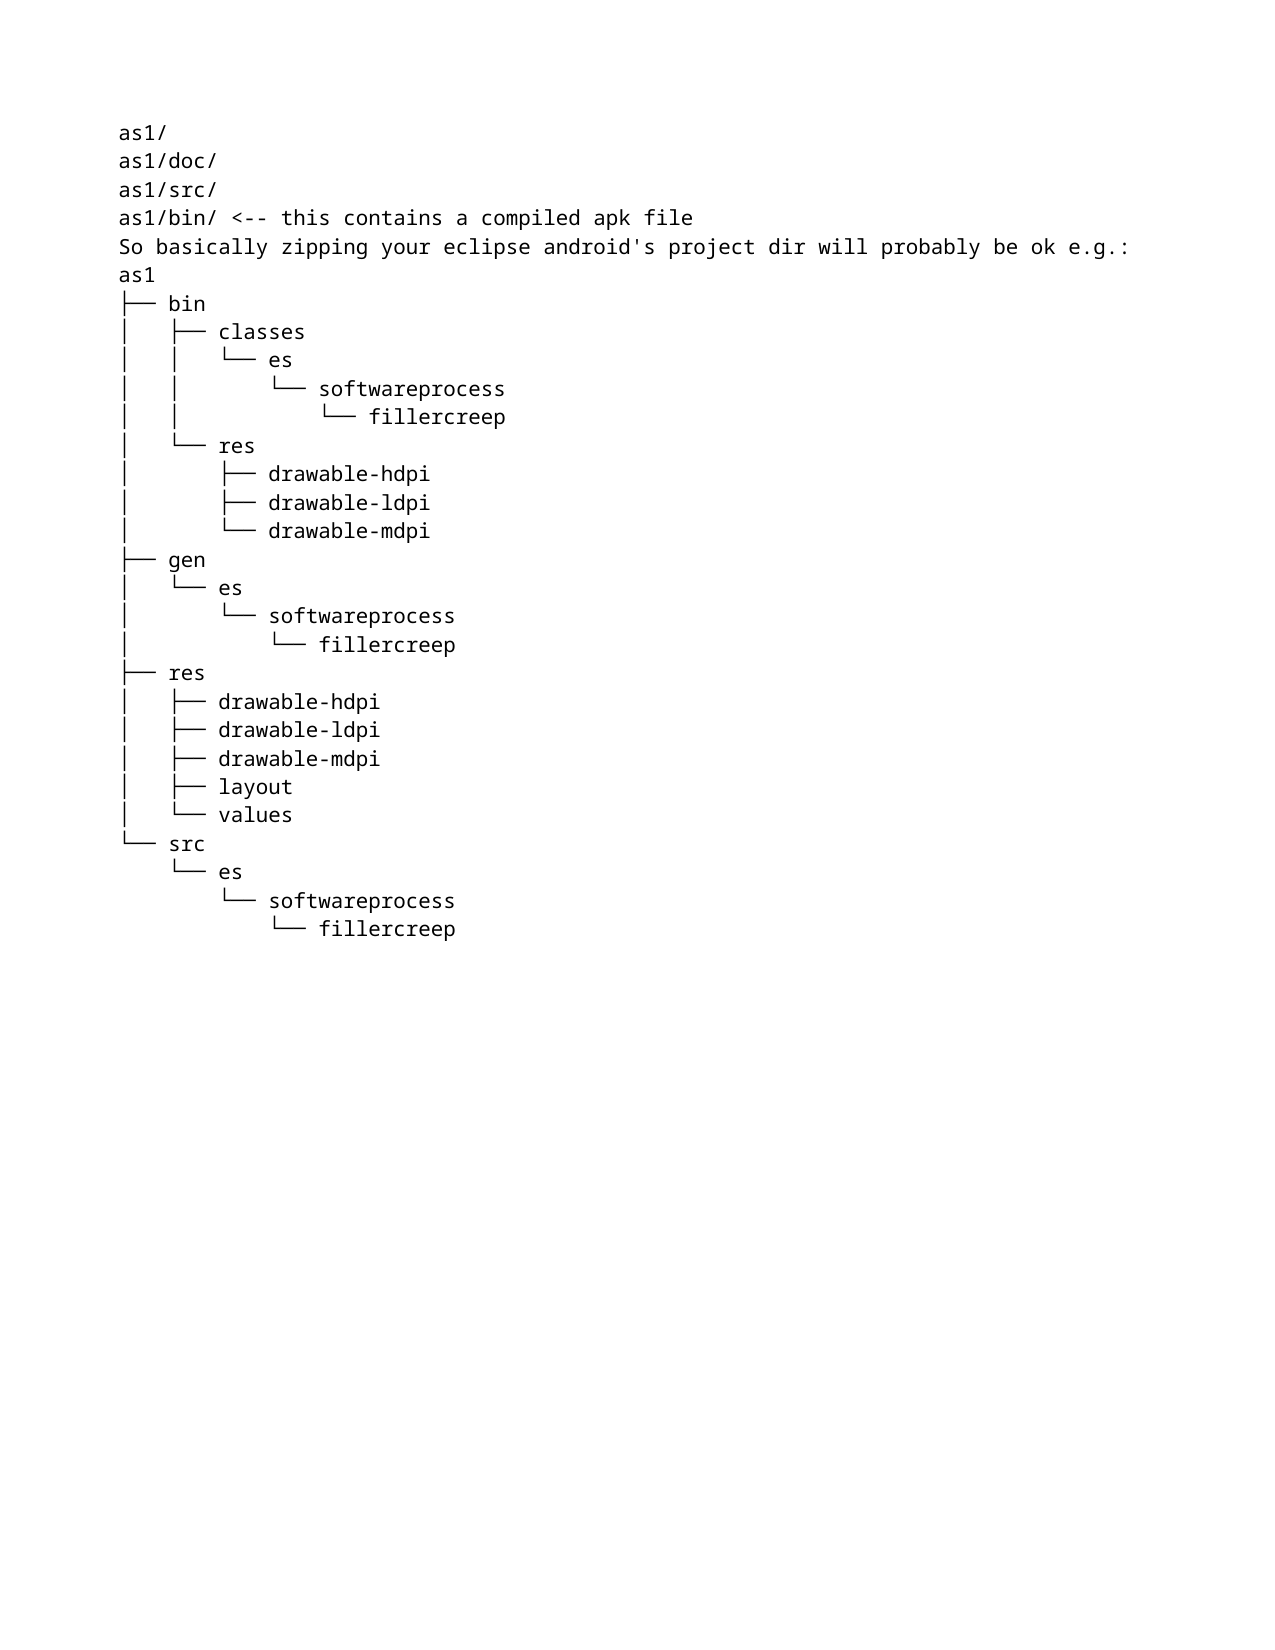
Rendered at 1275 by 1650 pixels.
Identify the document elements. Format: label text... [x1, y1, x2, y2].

text │ └── drawable-mdpi [118, 516, 1157, 545]
text │ │ └── fillercreep [118, 402, 1157, 431]
text │ ├── classes [118, 317, 1157, 346]
text └── src [118, 829, 1157, 857]
text │ ├── drawable-ldpi [118, 715, 1157, 744]
text as1 [118, 260, 1157, 289]
text as1/doc/ [118, 147, 1157, 175]
text ├── gen [118, 545, 1157, 573]
text as1/ [118, 118, 1157, 147]
text │ ├── drawable-hdpi [118, 687, 1157, 715]
text └── softwareprocess [118, 886, 1157, 914]
text │ ├── drawable-ldpi [118, 488, 1157, 516]
text │ └── res [118, 431, 1157, 459]
text │ └── softwareprocess [118, 602, 1157, 630]
text │ ├── drawable-mdpi [118, 744, 1157, 772]
text └── es [118, 857, 1157, 886]
text ├── bin [118, 289, 1157, 317]
text So basically zipping your eclipse android's project dir will probably be ok e.g.: [118, 232, 1157, 260]
text as1/bin/ <-- this contains a compiled apk file [118, 203, 1157, 232]
text │ │ └── softwareprocess [118, 374, 1157, 402]
text │ └── es [118, 573, 1157, 602]
text ├── res [118, 658, 1157, 687]
text │ └── fillercreep [118, 630, 1157, 658]
text │ ├── layout [118, 772, 1157, 801]
text │ ├── drawable-hdpi [118, 459, 1157, 488]
text └── fillercreep [118, 914, 1157, 943]
text as1/src/ [118, 175, 1157, 203]
text │ │ └── es [118, 346, 1157, 374]
text │ └── values [118, 801, 1157, 829]
